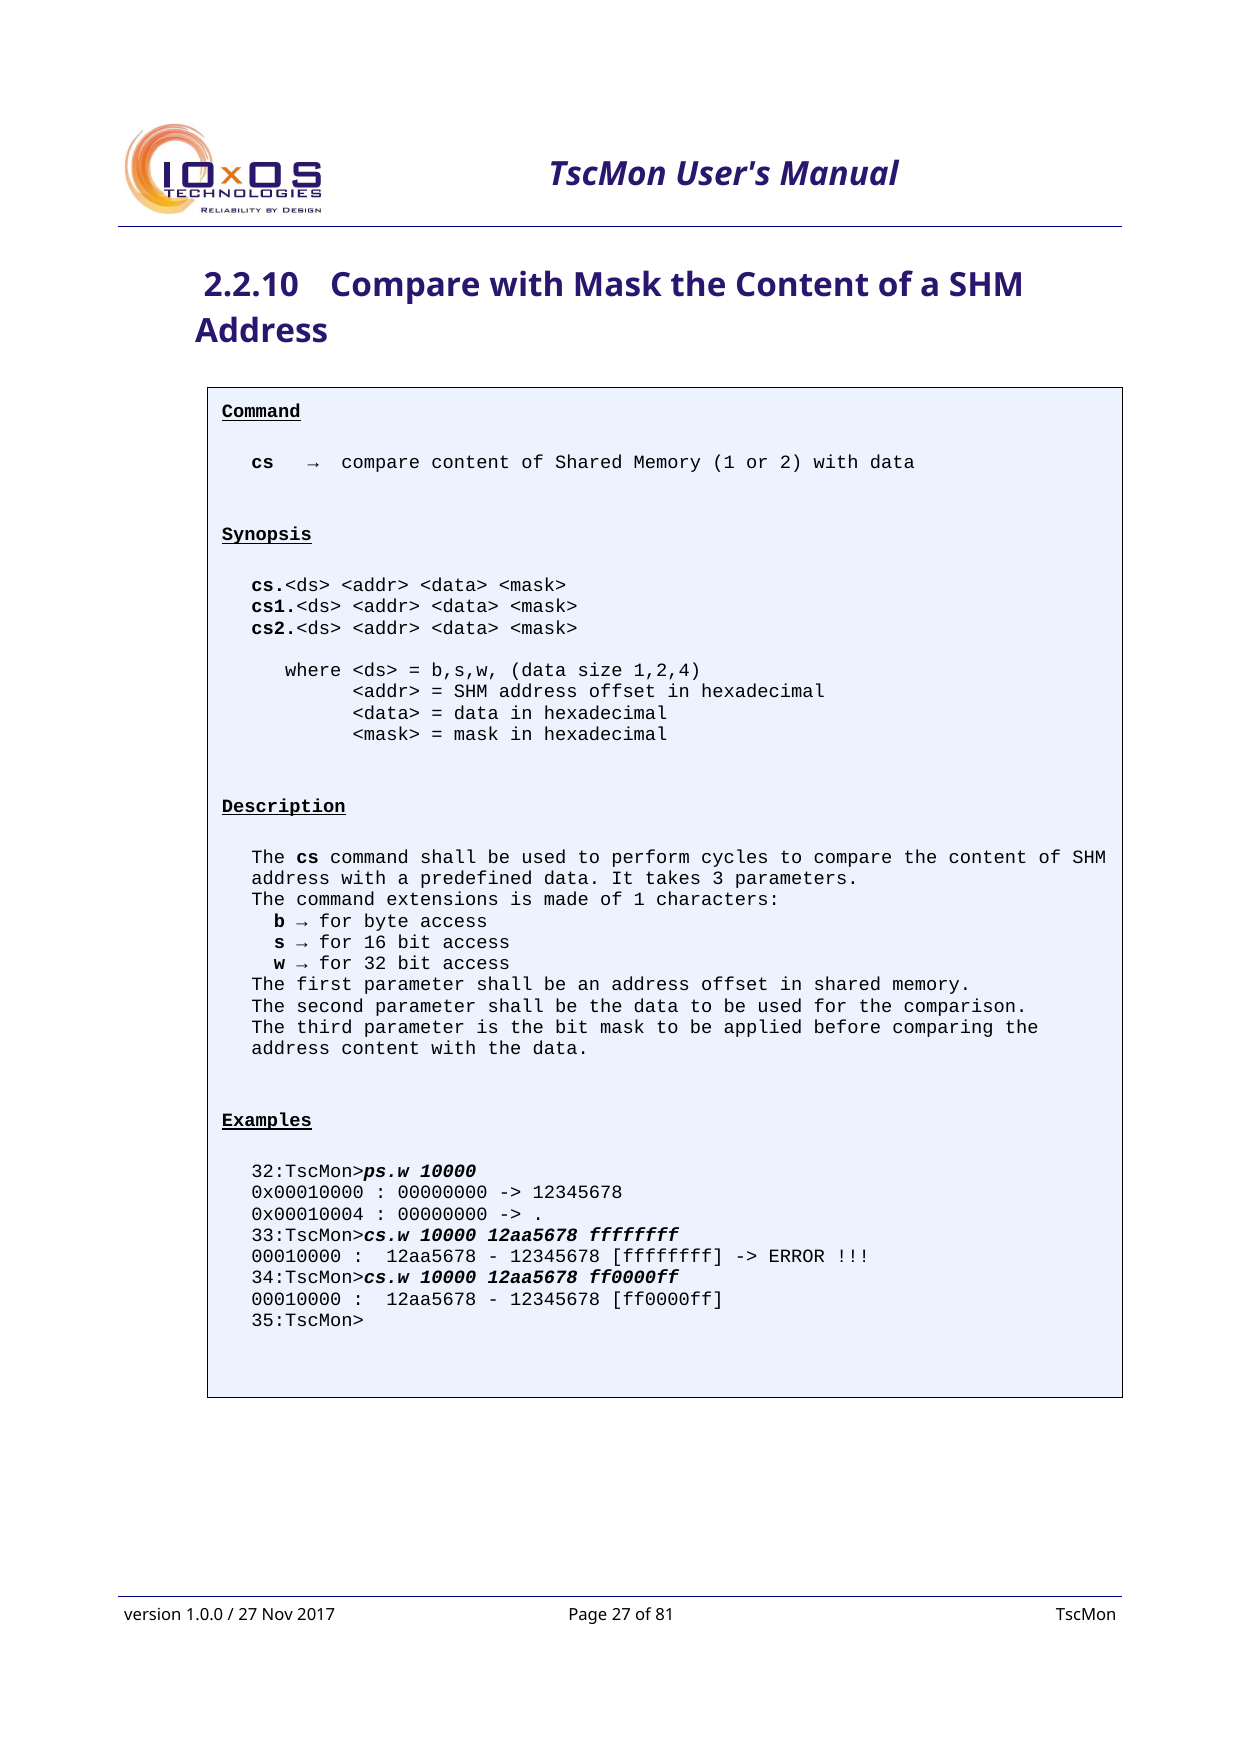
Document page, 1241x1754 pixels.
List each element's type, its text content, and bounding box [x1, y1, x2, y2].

text cs1.<ds> <addr> <data> <mask> [208, 597, 1122, 618]
text b → for byte access [208, 911, 1122, 933]
text cs2.<ds> <addr> <data> <mask> [208, 618, 1122, 640]
text The cs command shall be used to perform cycles to compare the content of SHM address with a predefined data. It takes 3 parameters. [208, 833, 1122, 890]
text where <ds> = b,s,w, (data size 1,2,4) [208, 661, 1122, 682]
subtitle Synopsis [208, 510, 1122, 561]
picture [123, 123, 323, 217]
text w → for 32 bit access [208, 954, 1122, 975]
text 00010000 : 12aa5678 - 12345678 [ff0000ff] [208, 1289, 1122, 1311]
text The third parameter is the bit mask to be applied before comparing the address content with the data. [208, 1018, 1122, 1060]
text <mask> = mask in hexadecimal [208, 725, 1122, 746]
text cs → compare content of Shared Memory (1 or 2) with data [208, 438, 1122, 474]
text 35:TscMon> [208, 1311, 1122, 1347]
subtitle Compare with Mask the Content of a SHM Address [195, 261, 1122, 352]
text 0x00010004 : 00000000 -> . [208, 1204, 1122, 1226]
text The command extensions is made of 1 characters: [208, 890, 1122, 911]
text cs.<ds> <addr> <data> <mask> [208, 561, 1122, 597]
text s → for 16 bit access [208, 933, 1122, 954]
subtitle Description [208, 782, 1122, 833]
text 33:TscMon>cs.w 10000 12aa5678 ffffffff [208, 1226, 1122, 1247]
text 0x00010000 : 00000000 -> 12345678 [208, 1183, 1122, 1204]
text 00010000 : 12aa5678 - 12345678 [ffffffff] -> ERROR !!! [208, 1247, 1122, 1268]
text <addr> = SHM address offset in hexadecimal [208, 682, 1122, 703]
text <data> = data in hexadecimal [208, 703, 1122, 725]
text 32:TscMon>ps.w 10000 [208, 1147, 1122, 1183]
text The first parameter shall be an address offset in shared memory. [208, 975, 1122, 996]
text Command [208, 388, 1122, 438]
subtitle Examples [208, 1096, 1122, 1147]
text The second parameter shall be the data to be used for the comparison. [208, 996, 1122, 1018]
text 34:TscMon>cs.w 10000 12aa5678 ff0000ff [208, 1268, 1122, 1289]
